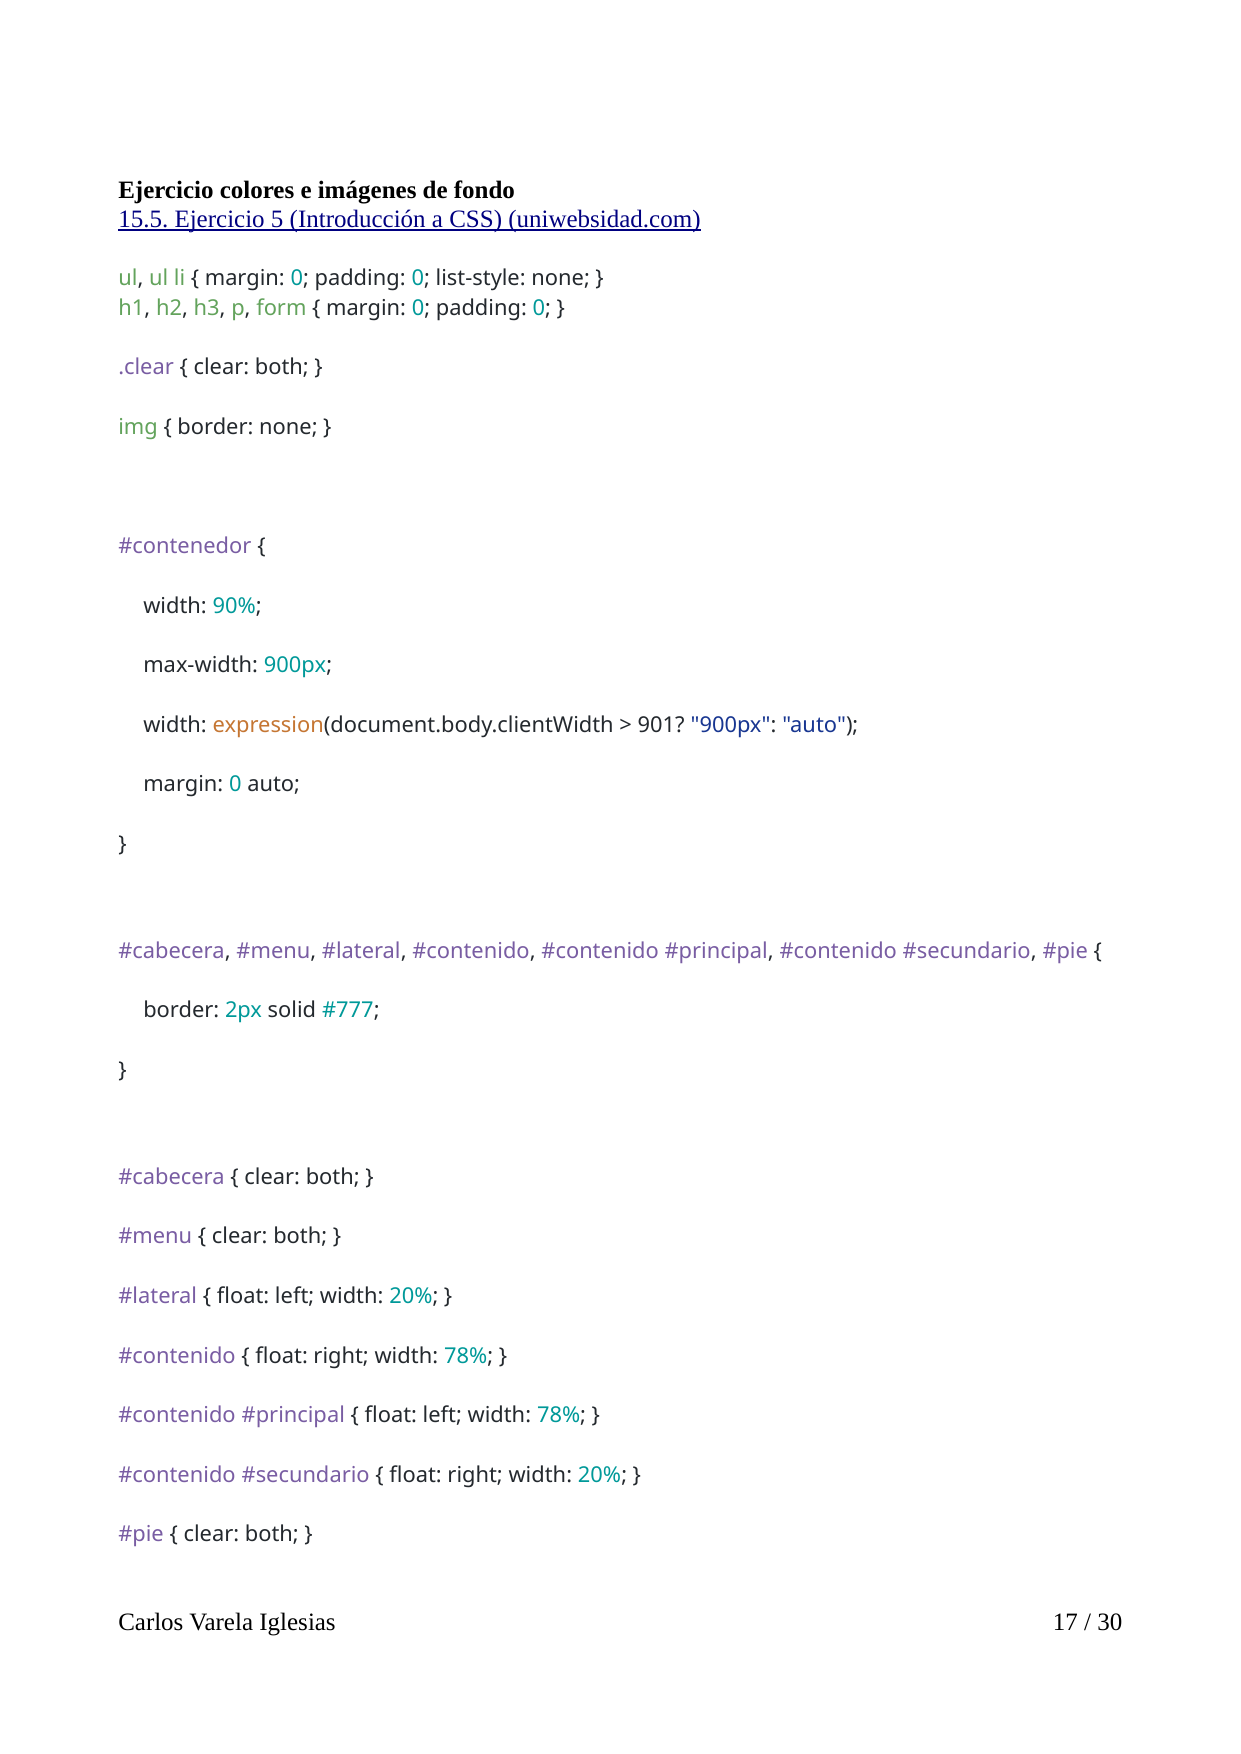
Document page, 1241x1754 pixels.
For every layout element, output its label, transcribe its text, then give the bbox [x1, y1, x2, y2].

text #menu { clear: both; } [118, 1220, 1122, 1250]
text border: 2px solid #777; [118, 994, 1122, 1024]
text #contenido #principal { float: left; width: 78%; } [118, 1399, 1122, 1429]
text #cabecera { clear: both; } [118, 1161, 1122, 1191]
text .clear { clear: both; } [118, 351, 1122, 381]
text width: expression(document.body.clientWidth > 901? "900px": "auto"); [118, 709, 1122, 738]
text max-width: 900px; [118, 649, 1122, 679]
text Ejercicio colores e imágenes de fondo [118, 147, 1122, 204]
text #contenido { float: right; width: 78%; } [118, 1339, 1122, 1369]
text 15.5. Ejercicio 5 (Introducción a CSS) (uniwebsidad.com) [118, 204, 1122, 233]
text } [118, 828, 1122, 858]
text img { border: none; } [118, 411, 1122, 441]
text width: 90%; [118, 589, 1122, 619]
text #lateral { float: left; width: 20%; } [118, 1280, 1122, 1310]
text #pie { clear: both; } [118, 1518, 1122, 1548]
text #contenido #secundario { float: right; width: 20%; } [118, 1459, 1122, 1488]
text } [118, 1054, 1122, 1084]
text #cabecera, #menu, #lateral, #contenido, #contenido #principal, #contenido #secundario, #pie { [118, 935, 1122, 964]
text #contenedor { [118, 530, 1122, 560]
text margin: 0 auto; [118, 768, 1122, 798]
text h1, h2, h3, p, form { margin: 0; padding: 0; } [118, 292, 1122, 321]
text ul, ul li { margin: 0; padding: 0; list-style: none; } [118, 262, 1122, 292]
